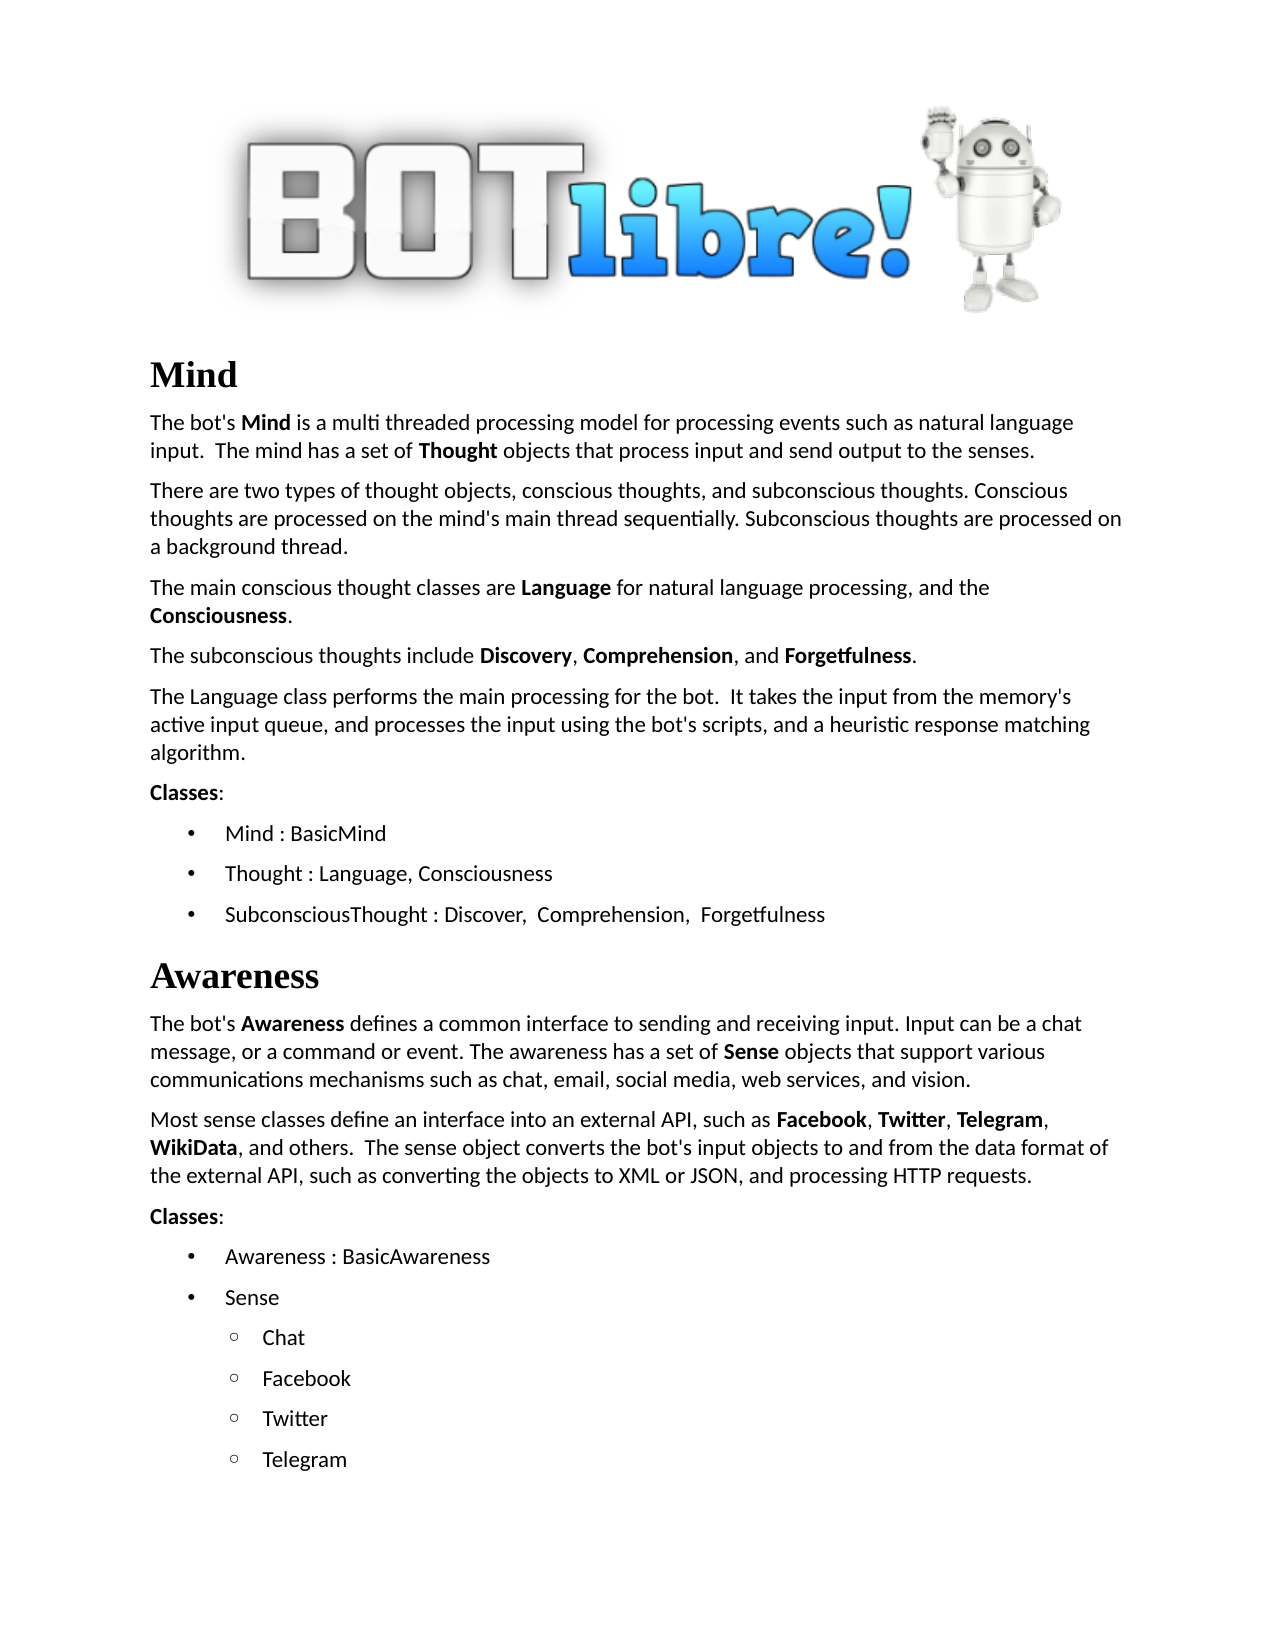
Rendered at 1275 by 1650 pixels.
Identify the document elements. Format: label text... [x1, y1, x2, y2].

picture [207, 103, 1068, 321]
subtitle Awareness [150, 953, 1125, 996]
list Thought : Language, Consciousness [187, 859, 1125, 888]
text The subconscious thoughts include Discovery, Comprehension, and Forgetfulness. [150, 641, 1125, 669]
text Classes: [150, 778, 1125, 807]
text Classes: [150, 1202, 1125, 1230]
list Facebook [225, 1364, 1125, 1392]
text The bot's Awareness defines a common interface to sending and receiving input. Input can be a chat message, or a command or event. The awareness has a set of Sense objects that support various communications mechanisms such as chat, email, social media, web services, and vision. [150, 1009, 1125, 1093]
list Mind : BasicMind [187, 819, 1125, 847]
list Chat [225, 1323, 1125, 1351]
text Most sense classes define an interface into an external API, such as Facebook, Twitter, Telegram, WikiData, and others. The sense object converts the bot's input objects to and from the data format of the external API, such as converting the objects to XML or JSON, and processing HTTP requests. [150, 1105, 1125, 1189]
text The main conscious thought classes are Language for natural language processing, and the Consciousness. [150, 573, 1125, 629]
text The Language class performs the main processing for the bot. It takes the input from the memory's active input queue, and processes the input using the bot's scripts, and a heuristic response matching algorithm. [150, 682, 1125, 766]
list Sense [187, 1283, 1125, 1311]
list SubconsciousThought : Discover, Comprehension, Forgetfulness [187, 900, 1125, 928]
list Awareness : BasicAwareness [187, 1242, 1125, 1270]
text The bot's Mind is a multi threaded processing model for processing events such as natural language input. The mind has a set of Thought objects that process input and send output to the senses. [150, 408, 1125, 464]
list Twitter [225, 1404, 1125, 1432]
list Telegram [225, 1445, 1125, 1473]
subtitle Mind [150, 352, 1125, 395]
text There are two types of thought objects, conscious thoughts, and subconscious thoughts. Conscious thoughts are processed on the mind's main thread sequentially. Subconscious thoughts are processed on a background thread. [150, 476, 1125, 560]
